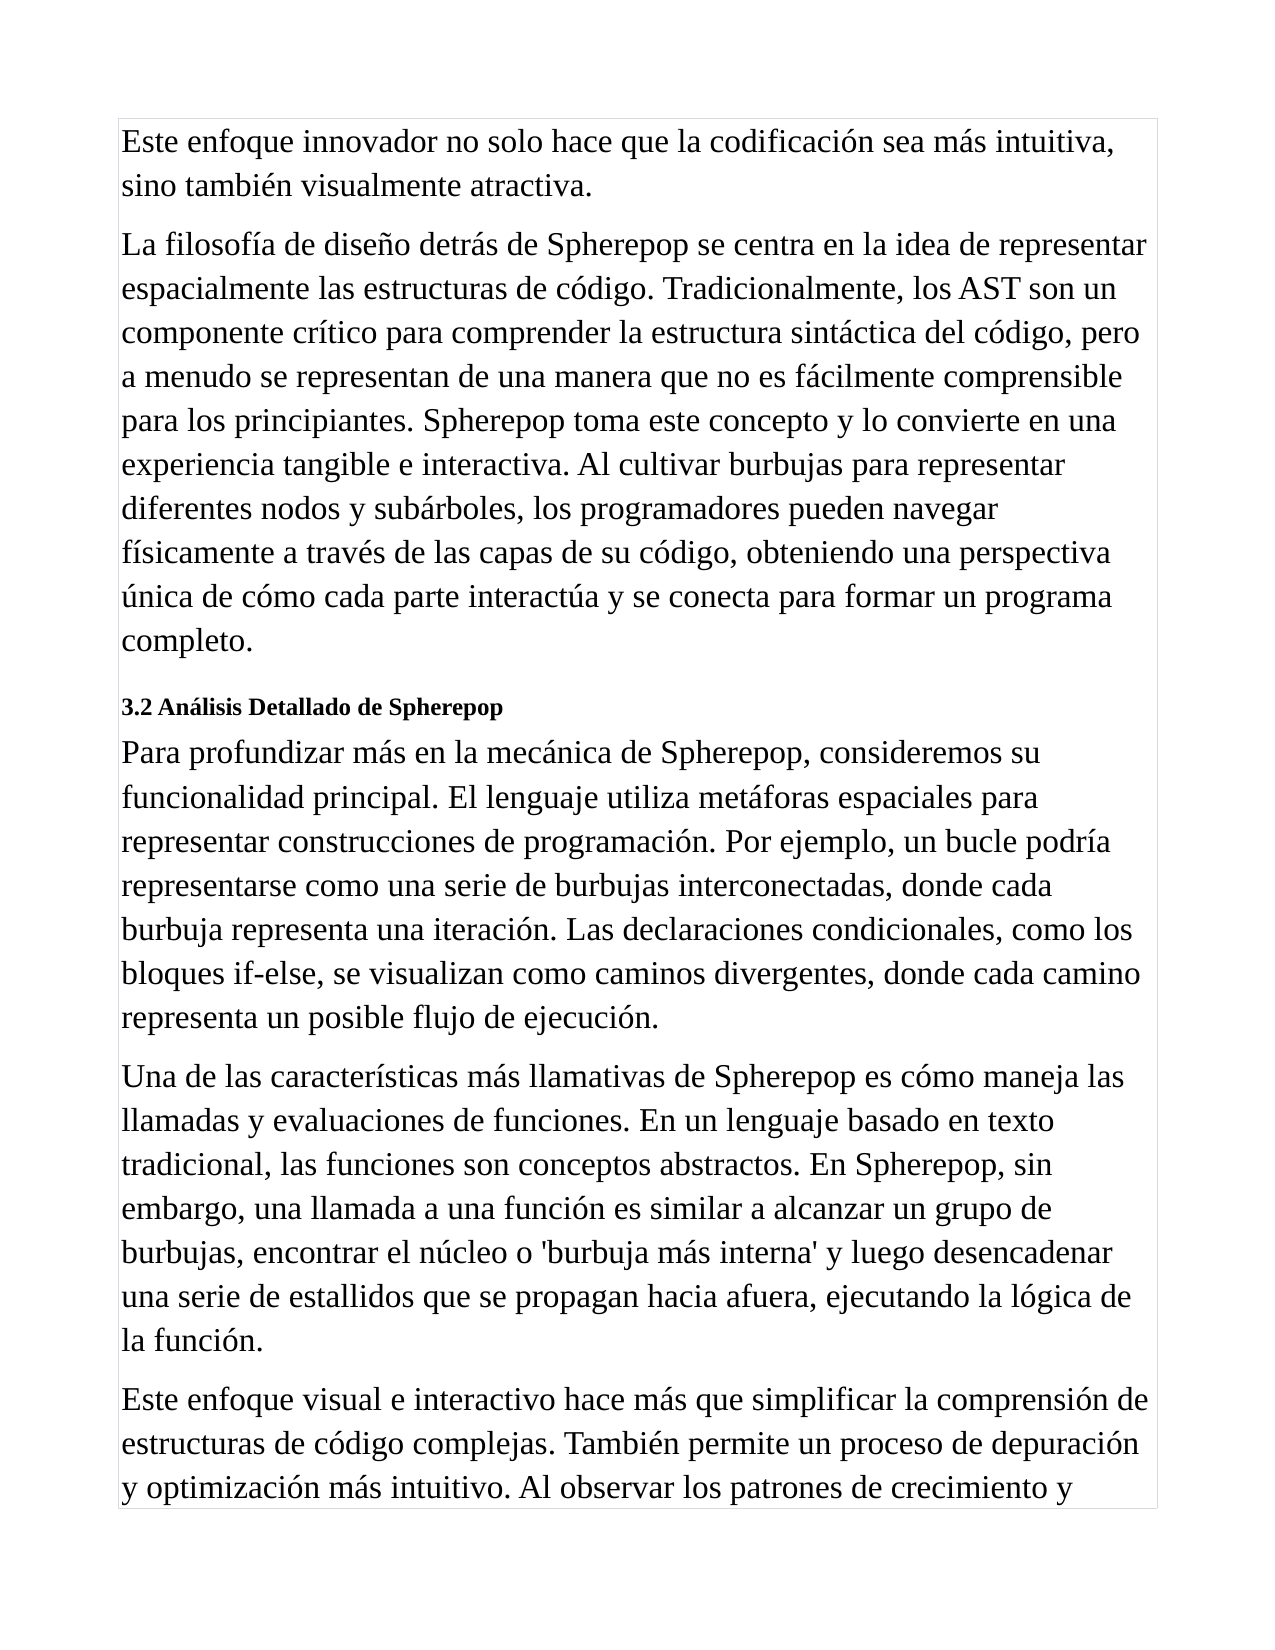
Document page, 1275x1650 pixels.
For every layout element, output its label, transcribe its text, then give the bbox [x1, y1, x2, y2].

text Este enfoque visual e interactivo hace más que simplificar la comprensión de estructuras de código complejas. También permite un proceso de depuración y optimización más intuitivo. Al observar los patrones de crecimiento y [119, 1376, 1157, 1508]
subtitle 3.2 Análisis Detallado de Spherepop [119, 688, 1157, 720]
text Este enfoque innovador no solo hace que la codificación sea más intuitiva, sino también visualmente atractiva. [119, 119, 1157, 203]
text La filosofía de diseño detrás de Spherepop se centra en la idea de representar espacialmente las estructuras de código. Tradicionalmente, los AST son un componente crítico para comprender la estructura sintáctica del código, pero a menudo se representan de una manera que no es fácilmente comprensible para los principiantes. Spherepop toma este concepto y lo convierte en una experiencia tangible e interactiva. Al cultivar burbujas para representar diferentes nodos y subárboles, los programadores pueden navegar físicamente a través de las capas de su código, obteniendo una perspectiva única de cómo cada parte interactúa y se conecta para formar un programa completo. [119, 221, 1157, 659]
text Para profundizar más en la mecánica de Spherepop, consideremos su funcionalidad principal. El lenguaje utiliza metáforas espaciales para representar construcciones de programación. Por ejemplo, un bucle podría representarse como una serie de burbujas interconectadas, donde cada burbuja representa una iteración. Las declaraciones condicionales, como los bloques if-else, se visualizan como caminos divergentes, donde cada camino representa un posible flujo de ejecución. [119, 730, 1157, 1036]
text Una de las características más llamativas de Spherepop es cómo maneja las llamadas y evaluaciones de funciones. En un lenguaje basado en texto tradicional, las funciones son conceptos abstractos. En Spherepop, sin embargo, una llamada a una función es similar a alcanzar un grupo de burbujas, encontrar el núcleo o 'burbuja más interna' y luego desencadenar una serie de estallidos que se propagan hacia afuera, ejecutando la lógica de la función. [119, 1053, 1157, 1358]
